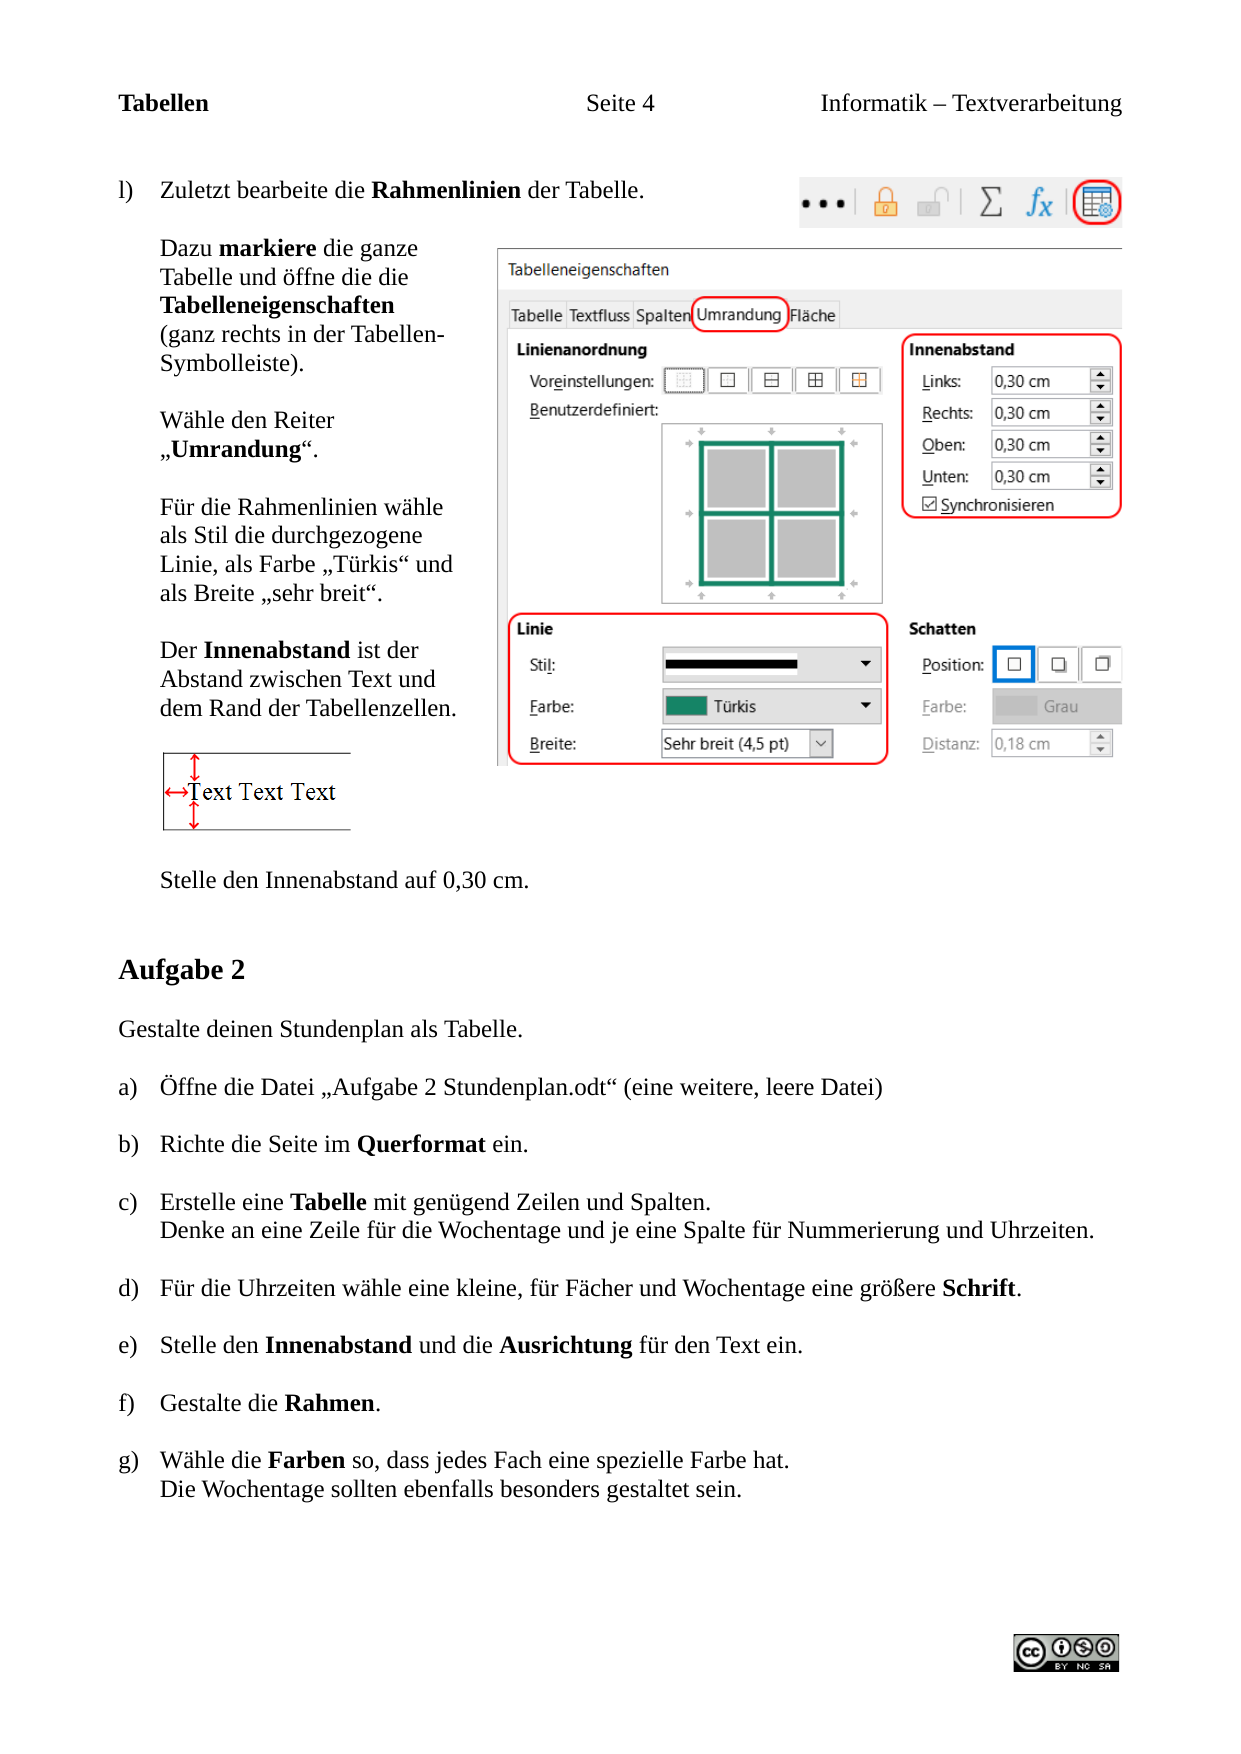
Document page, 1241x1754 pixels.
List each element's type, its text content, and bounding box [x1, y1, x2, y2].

list Öffne die Datei „Aufgabe 2 Stundenplan.odt“ (eine weitere, leere Datei) [118, 1072, 1122, 1100]
list Richte die Seite im Querformat ein. [118, 1129, 1122, 1187]
list Für die Uhrzeiten wähle eine kleine, für Fächer und Wochentage eine größere Schrift. [118, 1273, 1122, 1302]
picture [799, 177, 1123, 228]
list Zuletzt bearbeite die Rahmenlinien der Tabelle. Dazu markiere die ganze Tabelle und öffne die die Tabelleneigenschaften (ganz rechts in der Tabellen-Symbolleiste). Wähle den Reiter „Umrandung“. Für die Rahmenlinien wähle als Stil die durchgezogene Linie, als Farbe „Türkis“ und als Breite „sehr breit“. Der Innenabstand ist der Abstand zwischen Text und dem Rand der Tabellenzellen. Stelle den Innenabstand auf 0,30 cm. [118, 176, 1122, 894]
text Gestalte deinen Stundenplan als Tabelle. [118, 1014, 1122, 1043]
picture [497, 248, 1123, 766]
list Stelle den Innenabstand und die Ausrichtung für den Text ein. [118, 1330, 1122, 1359]
picture [1013, 1634, 1120, 1672]
list Erstelle eine Tabelle mit genügend Zeilen und Spalten. Denke an eine Zeile für die Wochentage und je eine Spalte für Nummerierung und Uhrzeiten. [118, 1187, 1122, 1244]
text Aufgabe 2 [118, 952, 1122, 985]
picture [162, 752, 351, 831]
list Gestalte die Rahmen. [118, 1388, 1122, 1417]
list Wähle die Farben so, dass jedes Fach eine spezielle Farbe hat. Die Wochentage sollten ebenfalls besonders gestaltet sein. [118, 1445, 1122, 1503]
